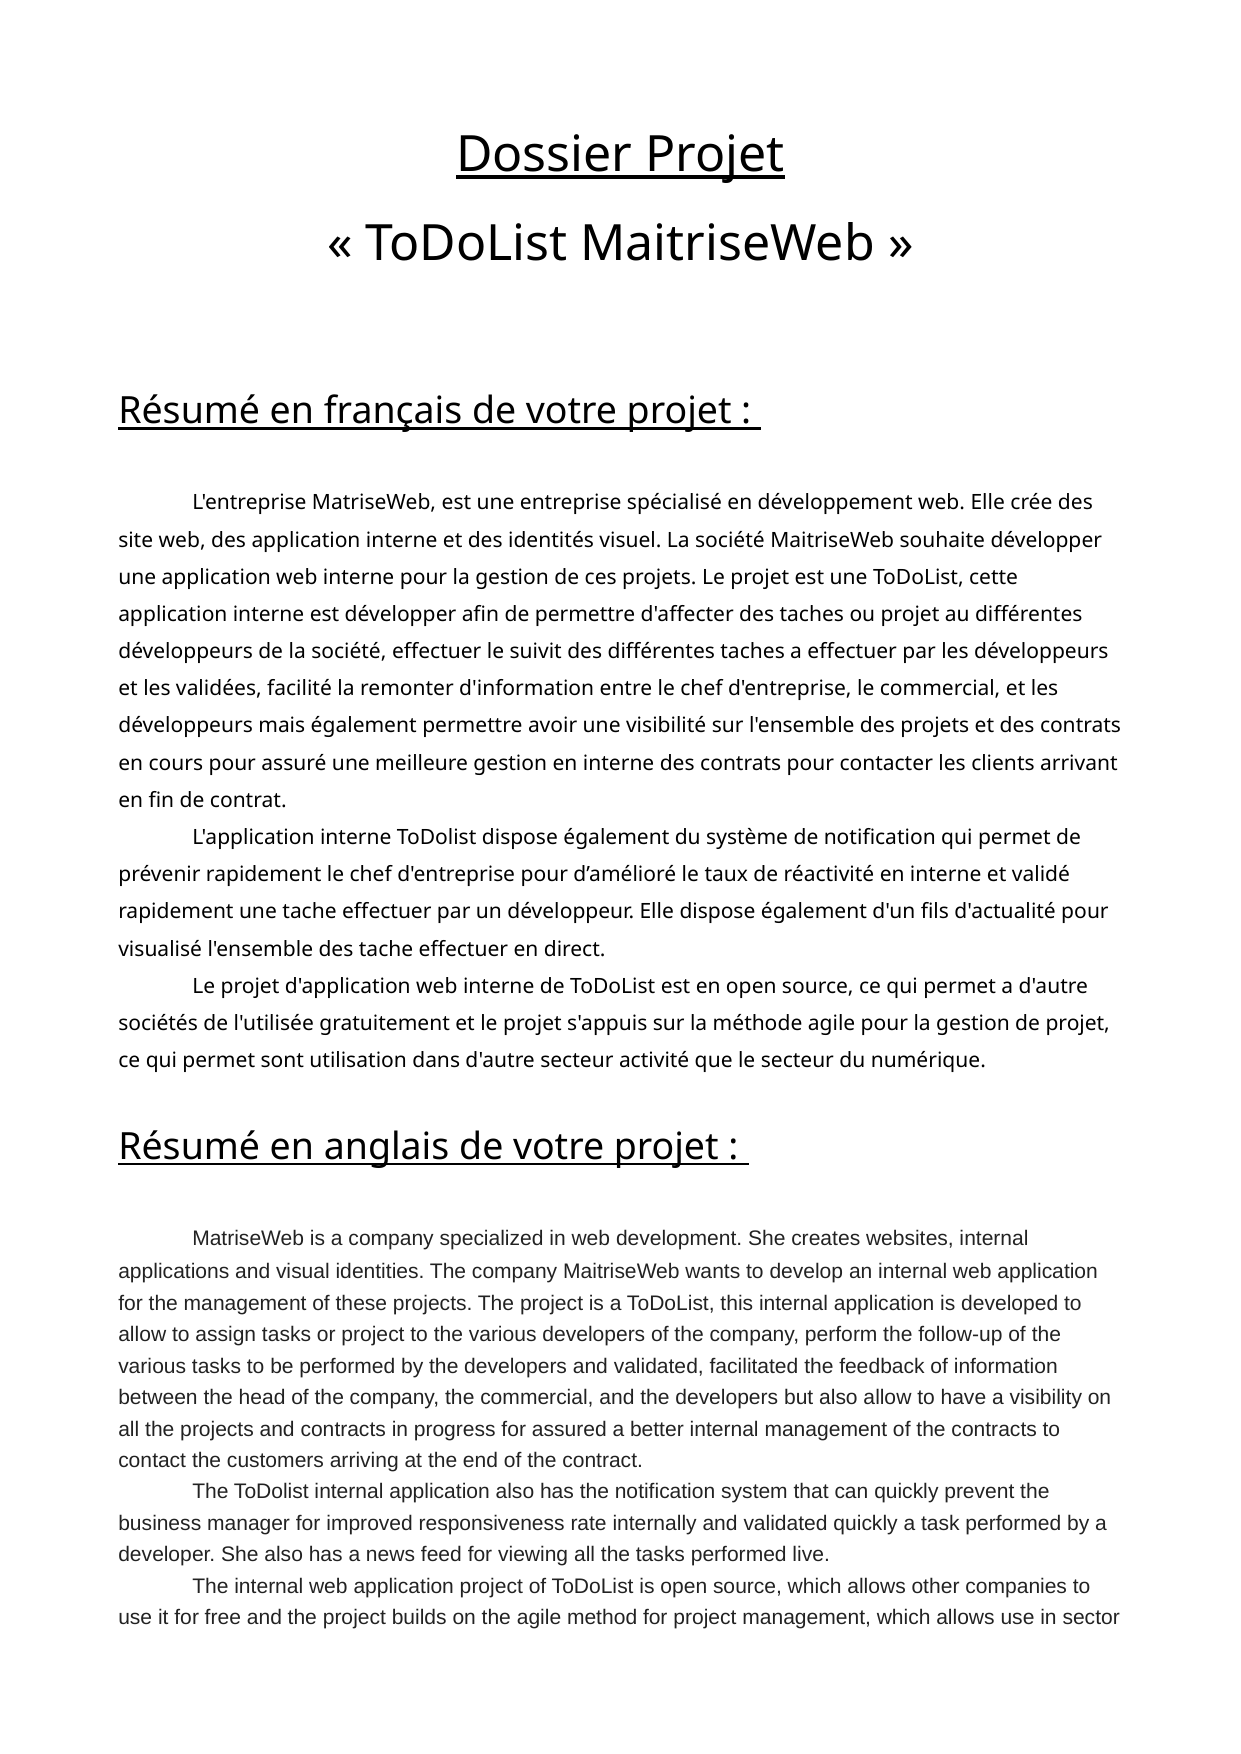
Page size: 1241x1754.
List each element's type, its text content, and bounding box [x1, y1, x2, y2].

text L'application interne ToDolist dispose également du système de notification qui permet de prévenir rapidement le chef d'entreprise pour d’amélioré le taux de réactivité en interne et validé rapidement une tache effectuer par un développeur. Elle dispose également d'un fils d'actualité pour visualisé l'ensemble des tache effectuer en direct. [118, 822, 1122, 962]
text L'entreprise MatriseWeb, est une entreprise spécialisé en développement web. Elle crée des site web, des application interne et des identités visuel. La société MaitriseWeb souhaite développer une application web interne pour la gestion de ces projets. Le projet est une ToDoList, cette application interne est développer afin de permettre d'affecter des taches ou projet au différentes développeurs de la société, effectuer le suivit des différentes taches a effectuer par les développeurs et les validées, facilité la remonter d'information entre le chef d'entreprise, le commercial, et les développeurs mais également permettre avoir une visibilité sur l'ensemble des projets et des contrats en cours pour assuré une meilleure gestion en interne des contrats pour contacter les clients arrivant en fin de contrat. [118, 487, 1122, 813]
text The internal web application project of ToDoList is open source, which allows other companies to use it for free and the project builds on the agile method for project management, which allows use in sector [118, 1573, 1122, 1629]
text The ToDolist internal application also has the notification system that can quickly prevent the business manager for improved responsiveness rate internally and validated quickly a task performed by a developer. She also has a news feed for viewing all the tasks performed live. [118, 1479, 1122, 1566]
text Le projet d'application web interne de ToDoList est en open source, ce qui permet a d'autre sociétés de l'utilisée gratuitement et le projet s'appuis sur la méthode agile pour la gestion de projet, ce qui permet sont utilisation dans d'autre secteur activité que le secteur du numérique. [118, 971, 1122, 1074]
text Résumé en anglais de votre projet : [118, 1119, 1122, 1171]
text « ToDoList MaitriseWeb » [118, 207, 1122, 275]
text Résumé en français de votre projet : [118, 384, 1122, 435]
text Dossier Projet [118, 118, 1122, 186]
text MatriseWeb is a company specialized in web development. She creates websites, internal applications and visual identities. The company MaitriseWeb wants to develop an internal web application for the management of these projects. The project is a ToDoList, this internal application is developed to allow to assign tasks or project to the various developers of the company, perform the follow-up of the various tasks to be performed by the developers and validated, facilitated the feedback of information between the head of the company, the commercial, and the developers but also allow to have a visibility on all the projects and contracts in progress for assured a better internal management of the contracts to contact the customers arriving at the end of the contract. [118, 1186, 1122, 1472]
